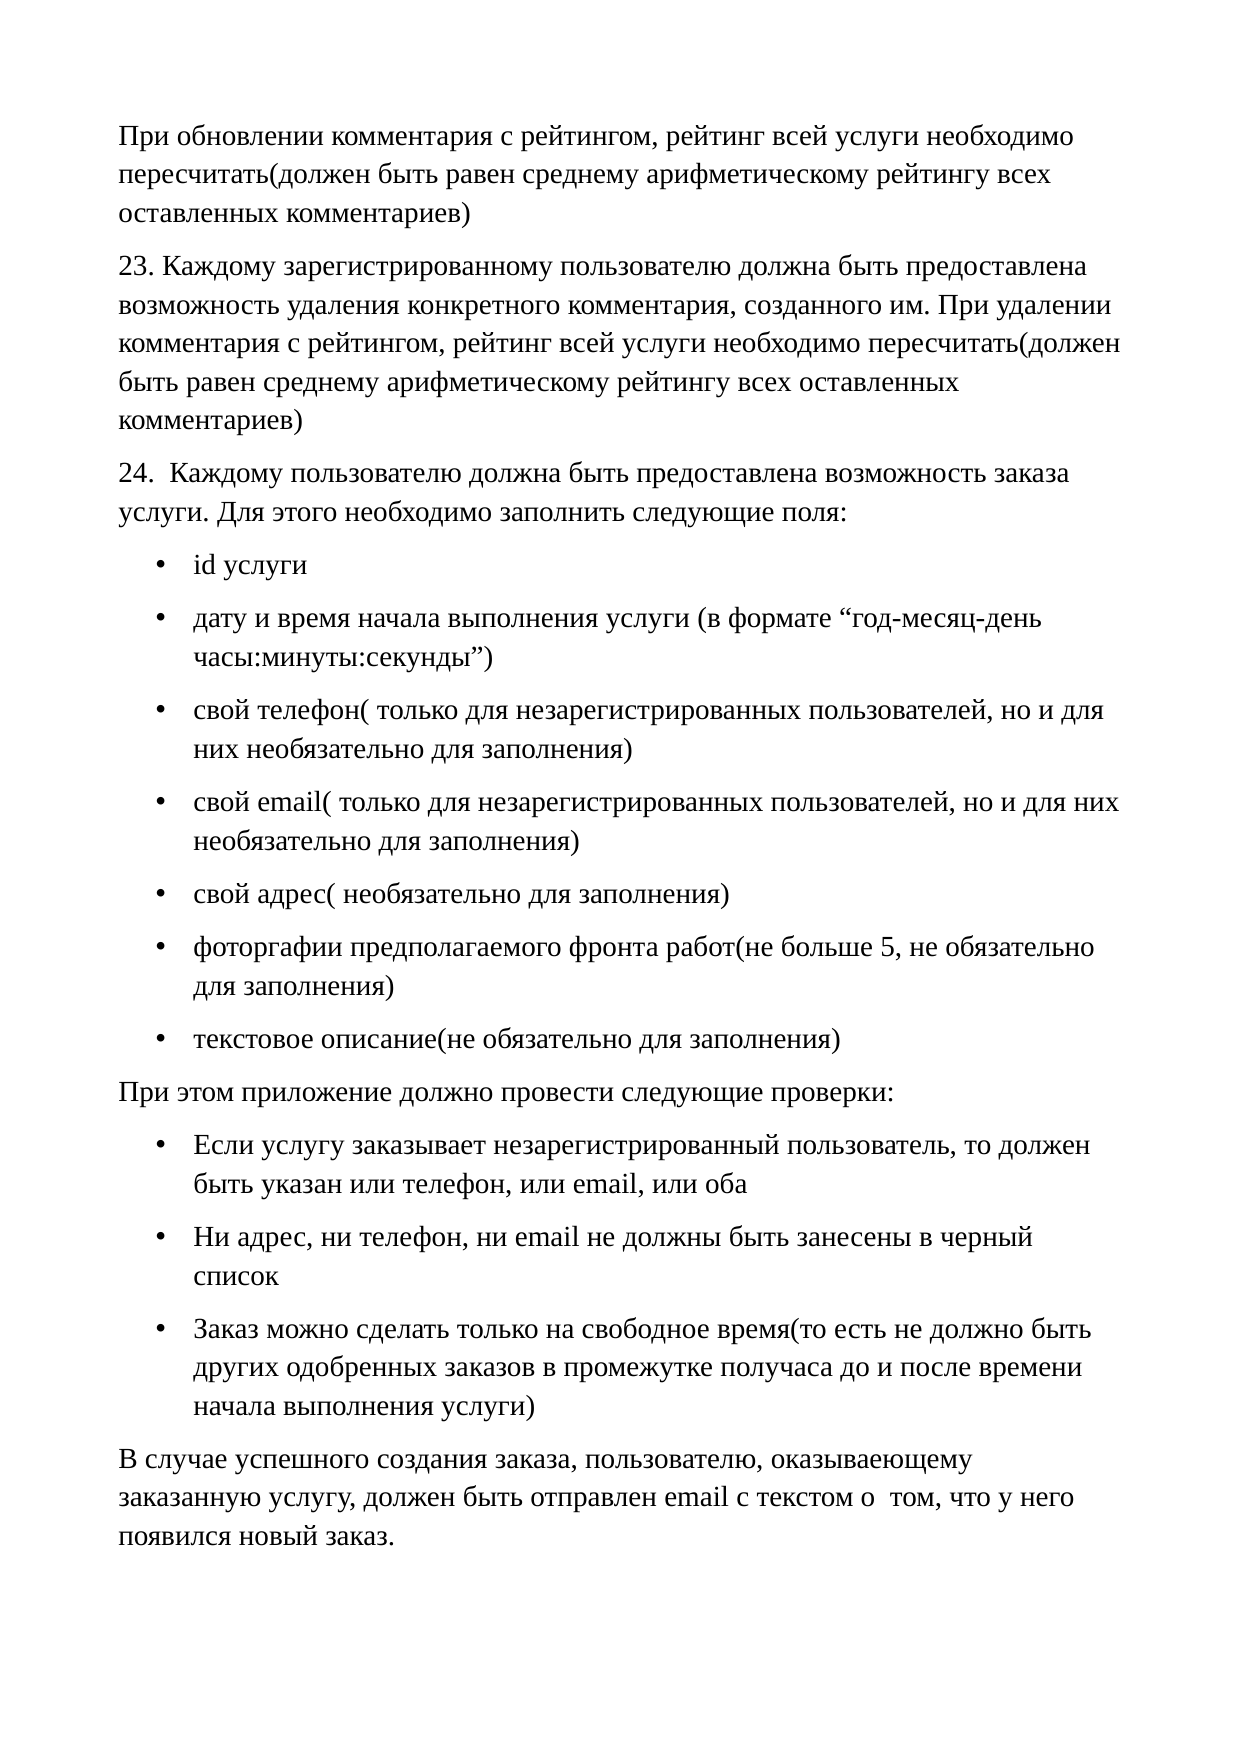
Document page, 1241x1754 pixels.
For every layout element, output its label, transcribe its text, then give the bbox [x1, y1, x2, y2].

list свой email( только для незарегистрированных пользователей, но и для них необязательно для заполнения) [156, 784, 1122, 856]
text В случае успешного создания заказа, пользователю, оказываеющему заказанную услугу, должен быть отправлен email с текстом о том, что у него появился новый заказ. [118, 1441, 1122, 1552]
text 23. Каждому зарегистрированному пользователю должна быть предоставлена возможность удаления конкретного комментария, созданного им. При удалении комментария с рейтингом, рейтинг всей услуги необходимо пересчитать(должен быть равен среднему арифметическому рейтингу всех оставленных комментариев) [118, 248, 1122, 436]
list Если услугу заказывает незарегистрированный пользователь, то должен быть указан или телефон, или email, или оба [156, 1127, 1122, 1199]
list текстовое описание(не обязательно для заполнения) [156, 1021, 1122, 1054]
list Ни адрес, ни телефон, ни email не должны быть занесены в черный список [156, 1219, 1122, 1291]
list дату и время начала выполнения услуги (в формате “год-месяц-день часы:минуты:секунды”) [156, 601, 1122, 673]
text 24. Каждому пользователю должна быть предоставлена возможность заказа услуги. Для этого необходимо заполнить следующие поля: [118, 456, 1122, 528]
list фоторгафии предполагаемого фронта работ(не больше 5, не обязательно для заполнения) [156, 929, 1122, 1001]
list id услуги [156, 547, 1122, 581]
list свой телефон( только для незарегистрированных пользователей, но и для них необязательно для заполнения) [156, 692, 1122, 764]
list Заказ можно сделать только на свободное время(то есть не должно быть других одобренных заказов в промежутке получаса до и после времени начала выполнения услуги) [156, 1311, 1122, 1421]
text При обновлении комментария с рейтингом, рейтинг всей услуги необходимо пересчитать(должен быть равен среднему арифметическому рейтингу всех оставленных комментариев) [118, 118, 1122, 229]
list свой адрес( необязательно для заполнения) [156, 876, 1122, 909]
text При этом приложение должно провести следующие проверки: [118, 1074, 1122, 1108]
